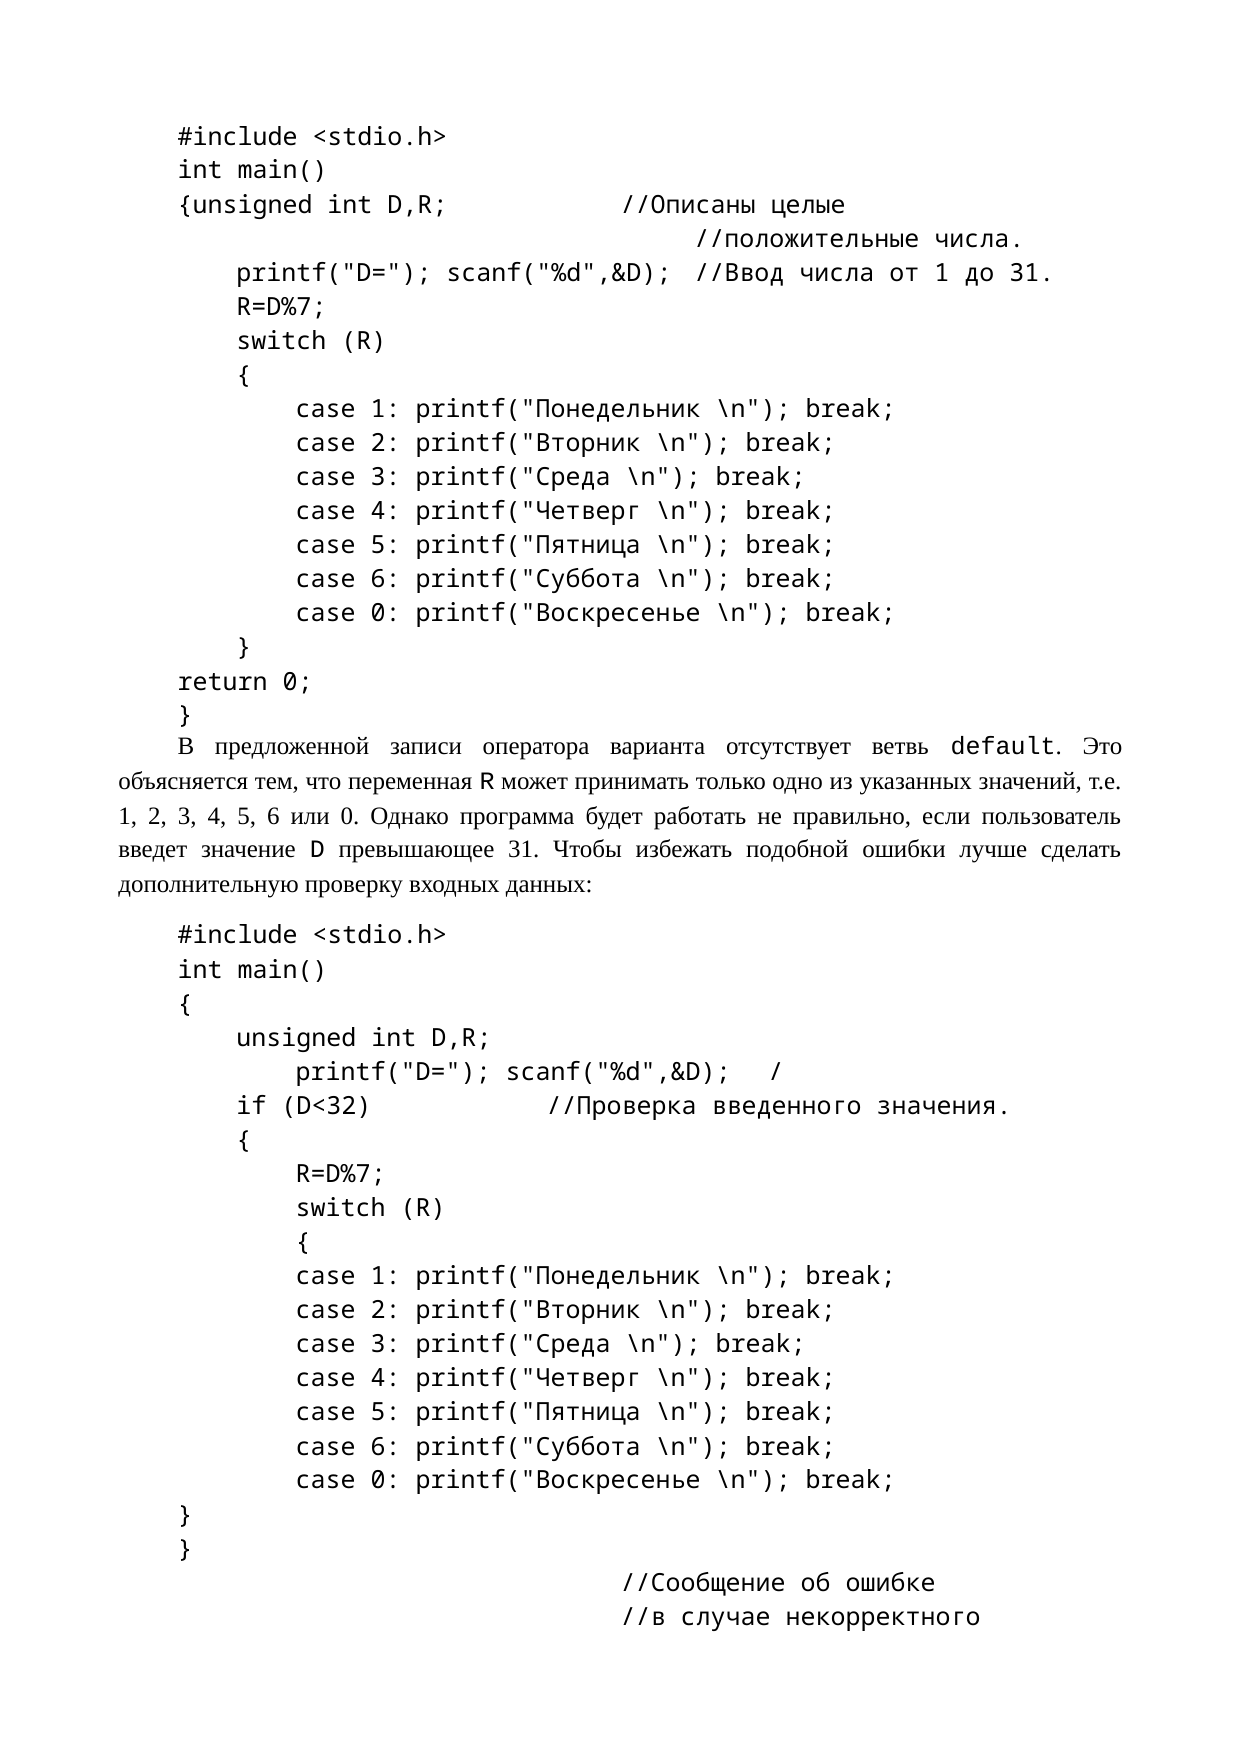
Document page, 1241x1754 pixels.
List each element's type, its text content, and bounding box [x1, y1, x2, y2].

text case 4: printf("Четверг \n"); break; [177, 493, 1122, 527]
text int main() [177, 951, 1122, 985]
text case 4: printf("Четверг \n"); break; [177, 1360, 1122, 1394]
text case 6: printf("Суббота \n"); break; [177, 1428, 1122, 1462]
text } [177, 697, 1122, 731]
text //в случае некорректного [177, 1598, 1122, 1632]
text switch (R) [177, 1190, 1122, 1224]
text printf("D="); scanf("%d",&D); //Ввод числа от 1 до 31. [177, 254, 1122, 288]
text } [177, 629, 1122, 663]
text {unsigned int D,R; //Описаны целые [177, 186, 1122, 220]
text { [177, 357, 1122, 391]
text В предложенной записи оператора варианта отсутствует ветвь default. Это объясняется тем, что переменная R может принимать только одно из указанных значений, т.е. 1, 2, 3, 4, 5, 6 или 0. Однако программа будет работать не правильно, если пользователь введет значение D превышающее 31. Чтобы избежать подобной ошибки лучше сделать дополнительную проверку входных данных: [118, 731, 1122, 898]
text { [177, 985, 1122, 1019]
text //положительные числа. [177, 220, 1122, 254]
text case 5: printf("Пятница \n"); break; [177, 527, 1122, 561]
text } [177, 1496, 1122, 1530]
text case 0: printf("Воскресенье \n"); break; [177, 595, 1122, 629]
text #include <stdio.h> [177, 917, 1122, 951]
text case 1: printf("Понедельник \n"); break; [177, 391, 1122, 425]
text } [177, 1530, 1122, 1564]
text #include <stdio.h> [177, 118, 1122, 152]
text R=D%7; [177, 1156, 1122, 1190]
text case 5: printf("Пятница \n"); break; [177, 1394, 1122, 1428]
text unsigned int D,R; [177, 1019, 1122, 1053]
text printf("D="); scanf("%d",&D); / [177, 1053, 1122, 1087]
text case 2: printf("Вторник \n"); break; [177, 425, 1122, 459]
text int main() [177, 152, 1122, 186]
text case 3: printf("Среда \n"); break; [177, 459, 1122, 493]
text case 3: printf("Среда \n"); break; [177, 1326, 1122, 1360]
text case 0: printf("Воскресенье \n"); break; [177, 1462, 1122, 1496]
text { [177, 1224, 1122, 1258]
text case 6: printf("Суббота \n"); break; [177, 561, 1122, 595]
text if (D<32) //Проверка введенного значения. [177, 1087, 1122, 1122]
text return 0; [177, 663, 1122, 697]
text { [177, 1122, 1122, 1156]
text //Сообщение об ошибке [177, 1564, 1122, 1598]
text R=D%7; [177, 288, 1122, 322]
text case 2: printf("Вторник \n"); break; [177, 1292, 1122, 1326]
text case 1: printf("Понедельник \n"); break; [177, 1258, 1122, 1292]
text switch (R) [177, 322, 1122, 357]
